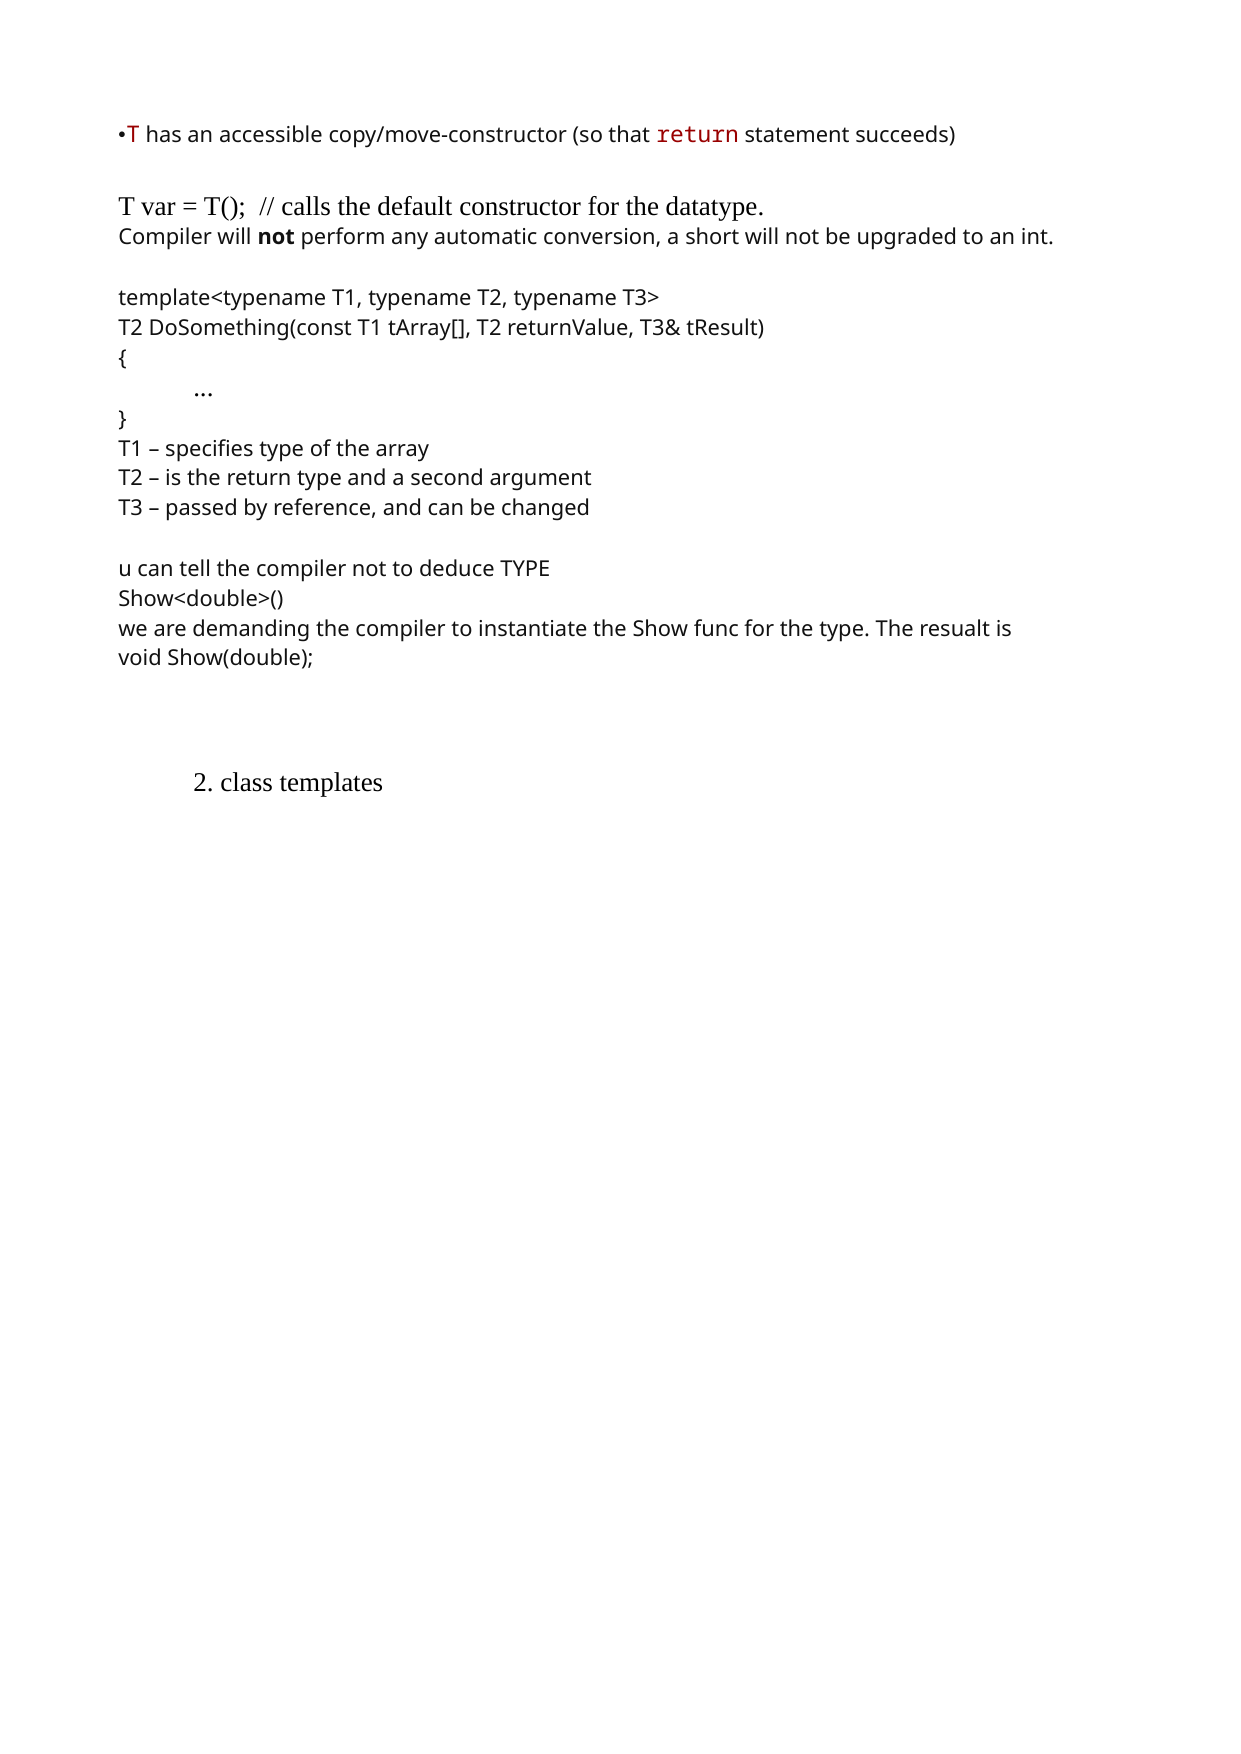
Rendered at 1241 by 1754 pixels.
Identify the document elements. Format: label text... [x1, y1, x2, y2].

text we are demanding the compiler to instantiate the Show func for the type. The resualt is [118, 613, 1122, 642]
text { [118, 342, 1122, 372]
text void Show(double); [118, 642, 1122, 672]
text Show<double>() [118, 583, 1122, 613]
text T1 – specifies type of the array [118, 432, 1122, 462]
text T2 DoSomething(const T1 tArray[], T2 returnValue, T3& tResult) [118, 312, 1122, 342]
text Compiler will not perform any automatic conversion, a short will not be upgraded to an int. [118, 221, 1122, 251]
text } [118, 403, 1122, 432]
text T3 – passed by reference, and can be changed [118, 492, 1122, 522]
text T var = T(); // calls the default constructor for the datatype. [118, 190, 1122, 221]
text template<typename T1, typename T2, typename T3> [118, 282, 1122, 312]
list T has an accessible copy/move-constructor (so that return statement succeeds) [118, 118, 1122, 149]
text ... [118, 372, 1122, 403]
list 2. class templates [156, 766, 1122, 797]
text T2 – is the return type and a second argument [118, 462, 1122, 492]
text u can tell the compiler not to deduce TYPE [118, 553, 1122, 583]
